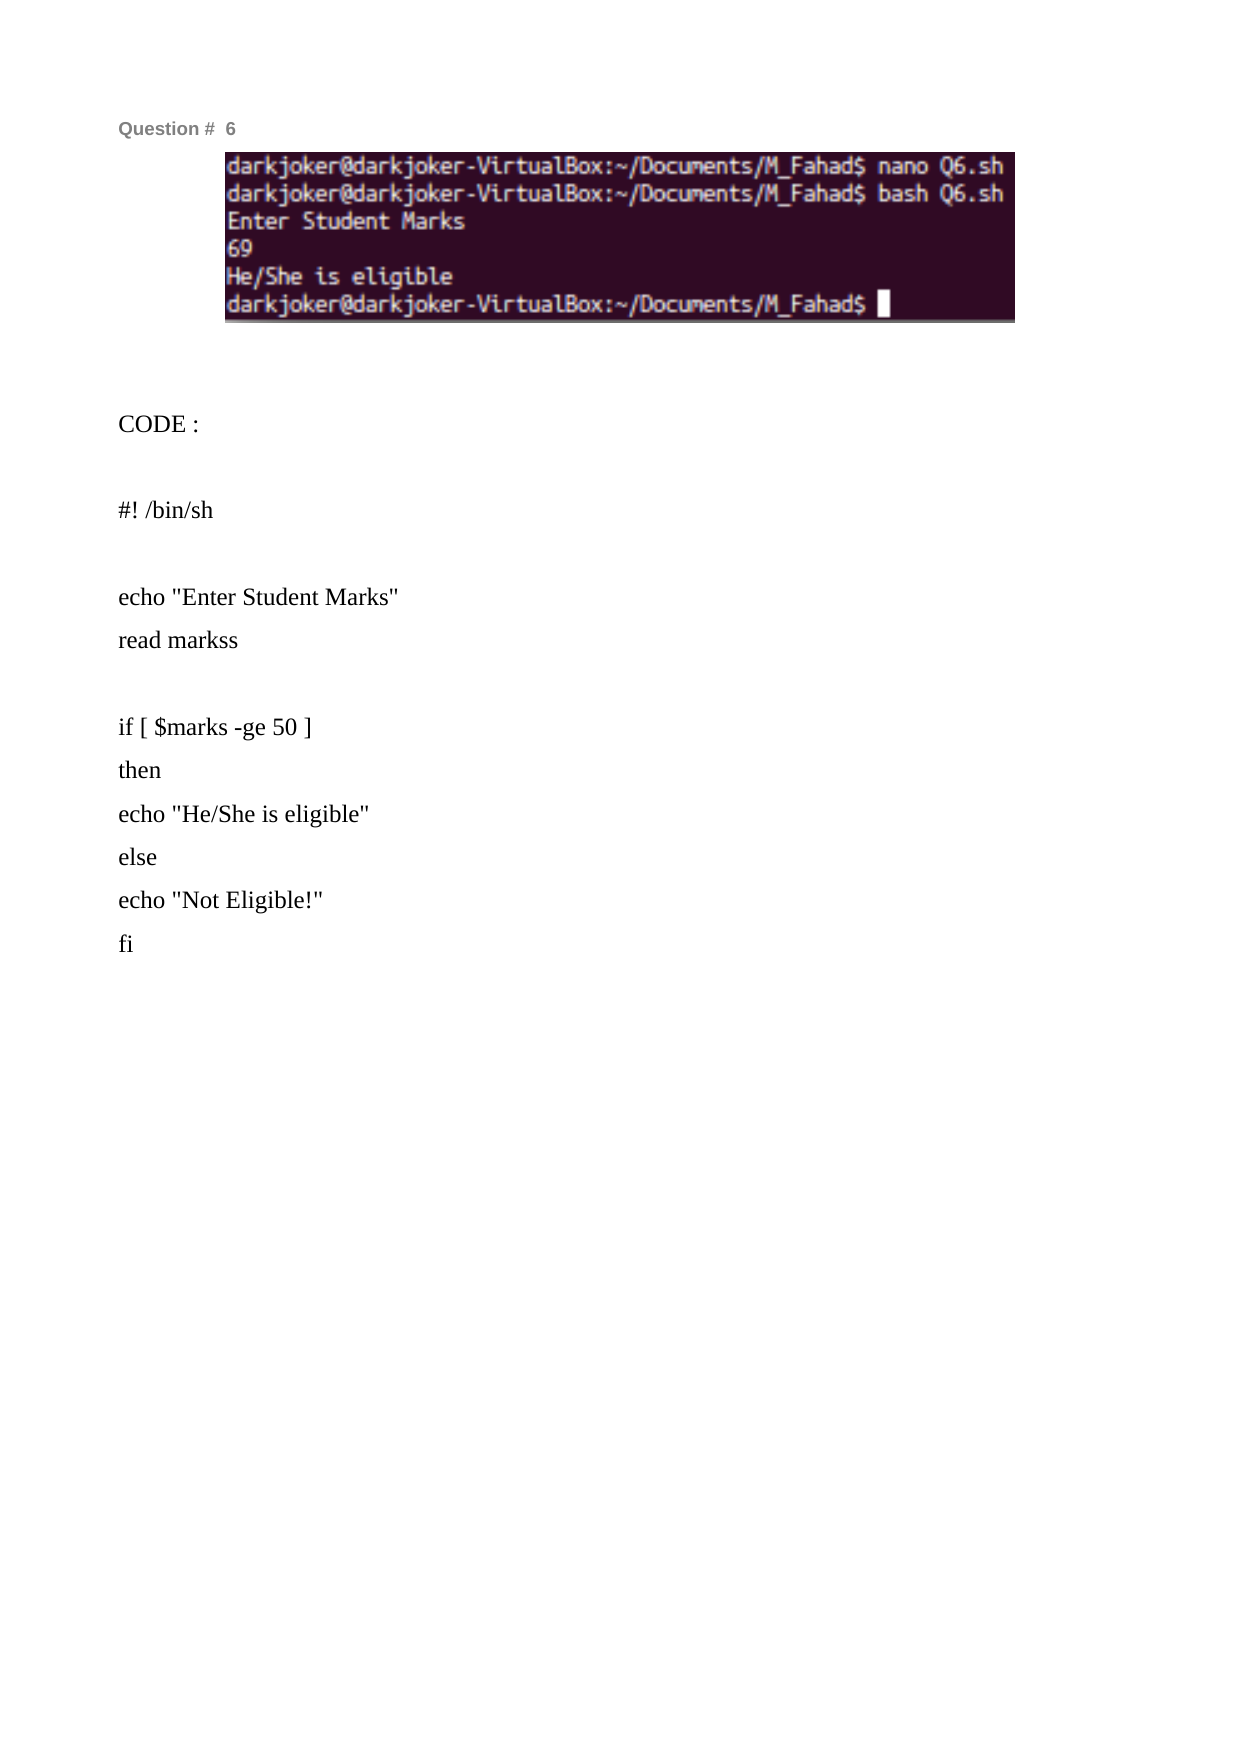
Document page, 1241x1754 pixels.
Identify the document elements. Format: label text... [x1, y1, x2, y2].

text echo "Enter Student Marks" [118, 582, 1122, 611]
text fi [118, 929, 1122, 958]
text echo "Not Eligible!" [118, 886, 1122, 914]
text CODE : [118, 409, 1122, 438]
text #! /bin/sh [118, 496, 1122, 524]
text then [118, 756, 1122, 784]
text echo "He/She is eligible" [118, 799, 1122, 828]
text read markss [118, 626, 1122, 654]
subtitle Question # 6 [118, 118, 1122, 140]
text else [118, 842, 1122, 871]
text if [ $marks -ge 50 ] [118, 712, 1122, 741]
picture [225, 152, 1015, 323]
